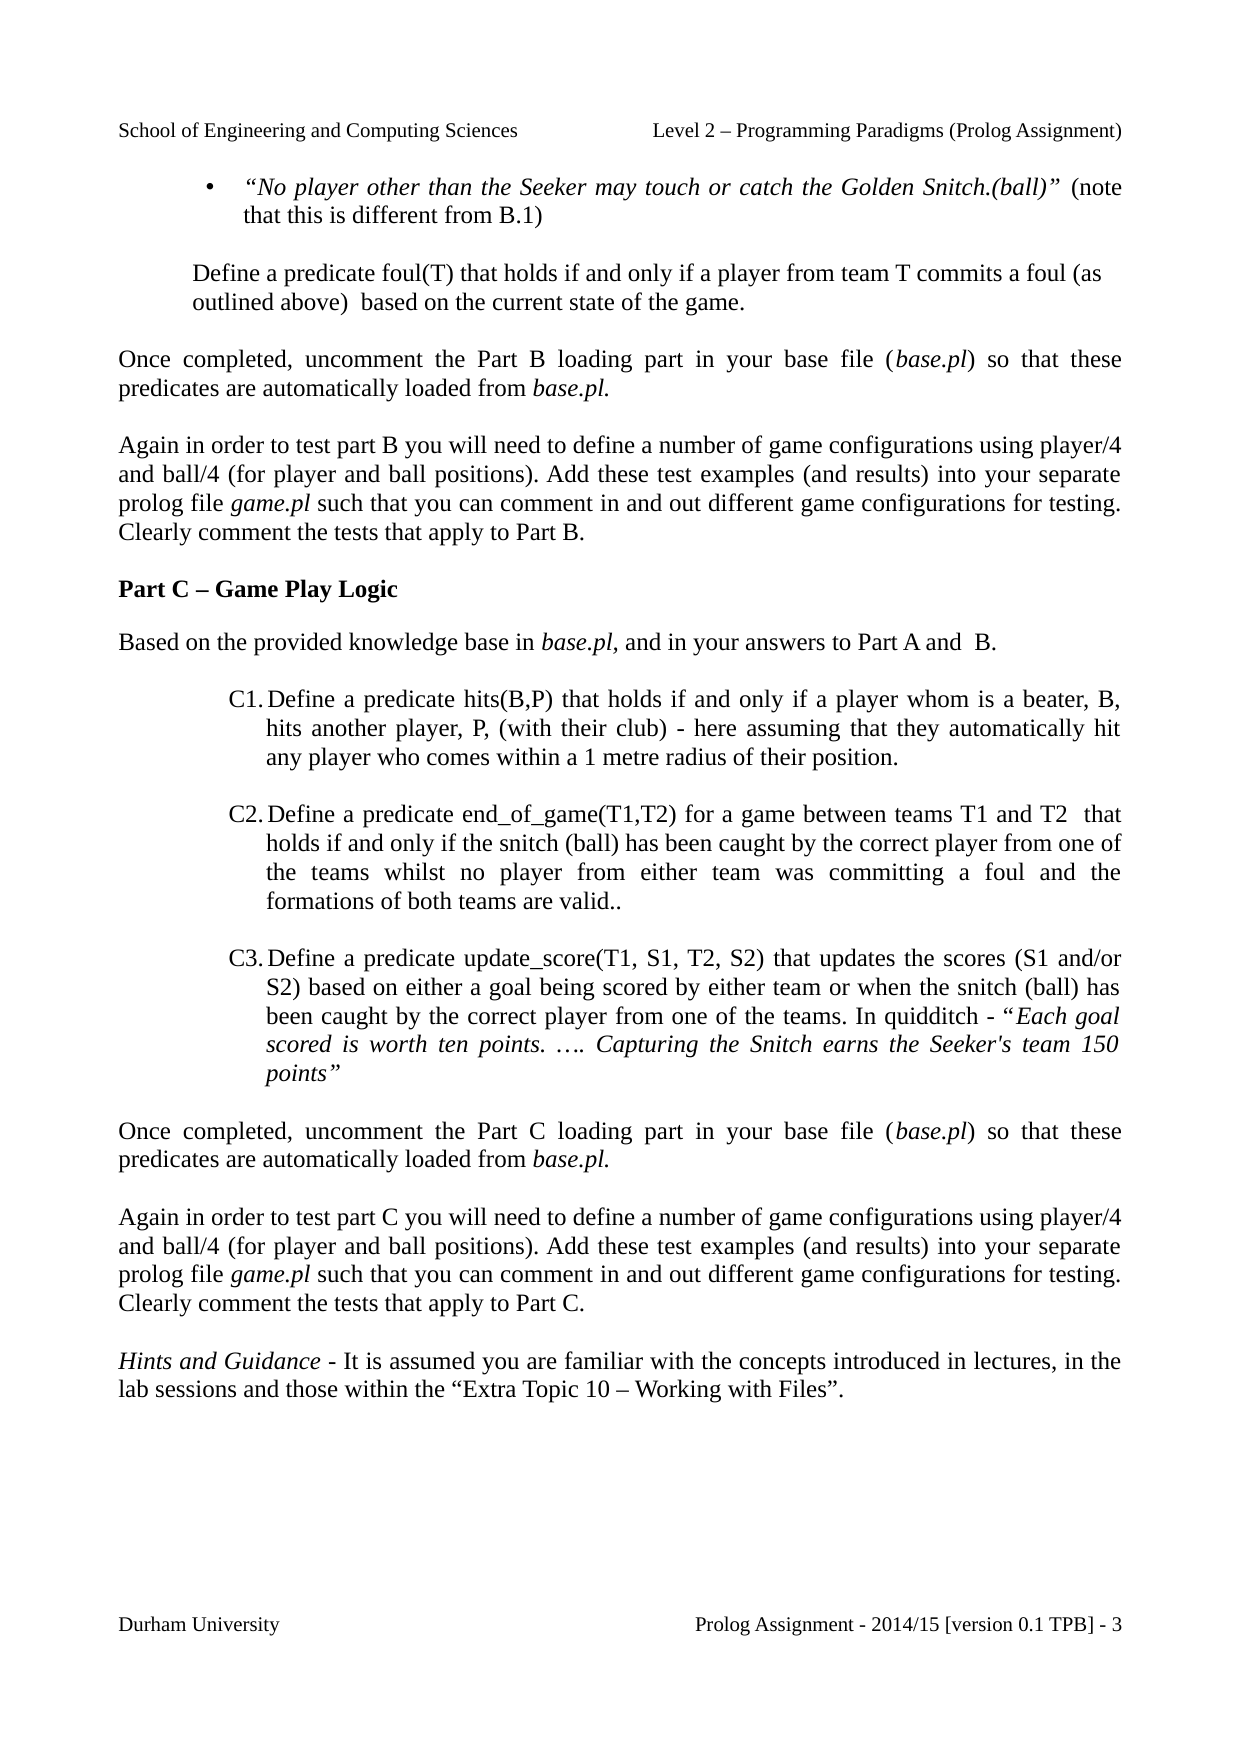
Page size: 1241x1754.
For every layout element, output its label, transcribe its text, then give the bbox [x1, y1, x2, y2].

list “No player other than the Seeker may touch or catch the Golden Snitch.(ball)” (note that this is different from B.1) [206, 172, 1122, 229]
text Again in order to test part B you will need to define a number of game configurations using player/4 and ball/4 (for player and ball positions). Add these test examples (and results) into your separate prolog file game.pl such that you can comment in and out different game configurations for testing. Clearly comment the tests that apply to Part B. [118, 430, 1122, 545]
text Once completed, uncomment the Part C loading part in your base file (base.pl) so that these predicates are automatically loaded from base.pl. [118, 1116, 1122, 1173]
text Based on the provided knowledge base in base.pl, and in your answers to Part A and B. [118, 627, 1122, 656]
list Define a predicate update_score(T1, S1, T2, S2) that updates the scores (S1 and/or S2) based on either a goal being scored by either team or when the snitch (ball) has been caught by the correct player from one of the teams. In quidditch - “Each goal scored is worth ten points. …. Capturing the Snitch earns the Seeker's team 150 points” [228, 943, 1122, 1087]
text Hints and Guidance - It is assumed you are familiar with the concepts introduced in lectures, in the lab sessions and those within the “Extra Topic 10 – Working with Files”. [118, 1346, 1122, 1403]
text Again in order to test part C you will need to define a number of game configurations using player/4 and ball/4 (for player and ball positions). Add these test examples (and results) into your separate prolog file game.pl such that you can comment in and out different game configurations for testing. Clearly comment the tests that apply to Part C. [118, 1202, 1122, 1317]
text Once completed, uncomment the Part B loading part in your base file (base.pl) so that these predicates are automatically loaded from base.pl. [118, 344, 1122, 402]
list Define a predicate foul(T) that holds if and only if a player from team T commits a foul (as outlined above) based on the current state of the game. [154, 258, 1122, 315]
list Define a predicate hits(B,P) that holds if and only if a player whom is a beater, B, hits another player, P, (with their club) - here assuming that they automatically hit any player who comes within a 1 metre radius of their position. [228, 684, 1122, 771]
list Define a predicate end_of_game(T1,T2) for a game between teams T1 and T2 that holds if and only if the snitch (ball) has been caught by the correct player from one of the teams whilst no player from either team was committing a foul and the formations of both teams are valid.. [228, 799, 1122, 914]
text Part C – Game Play Logic [118, 574, 1122, 603]
